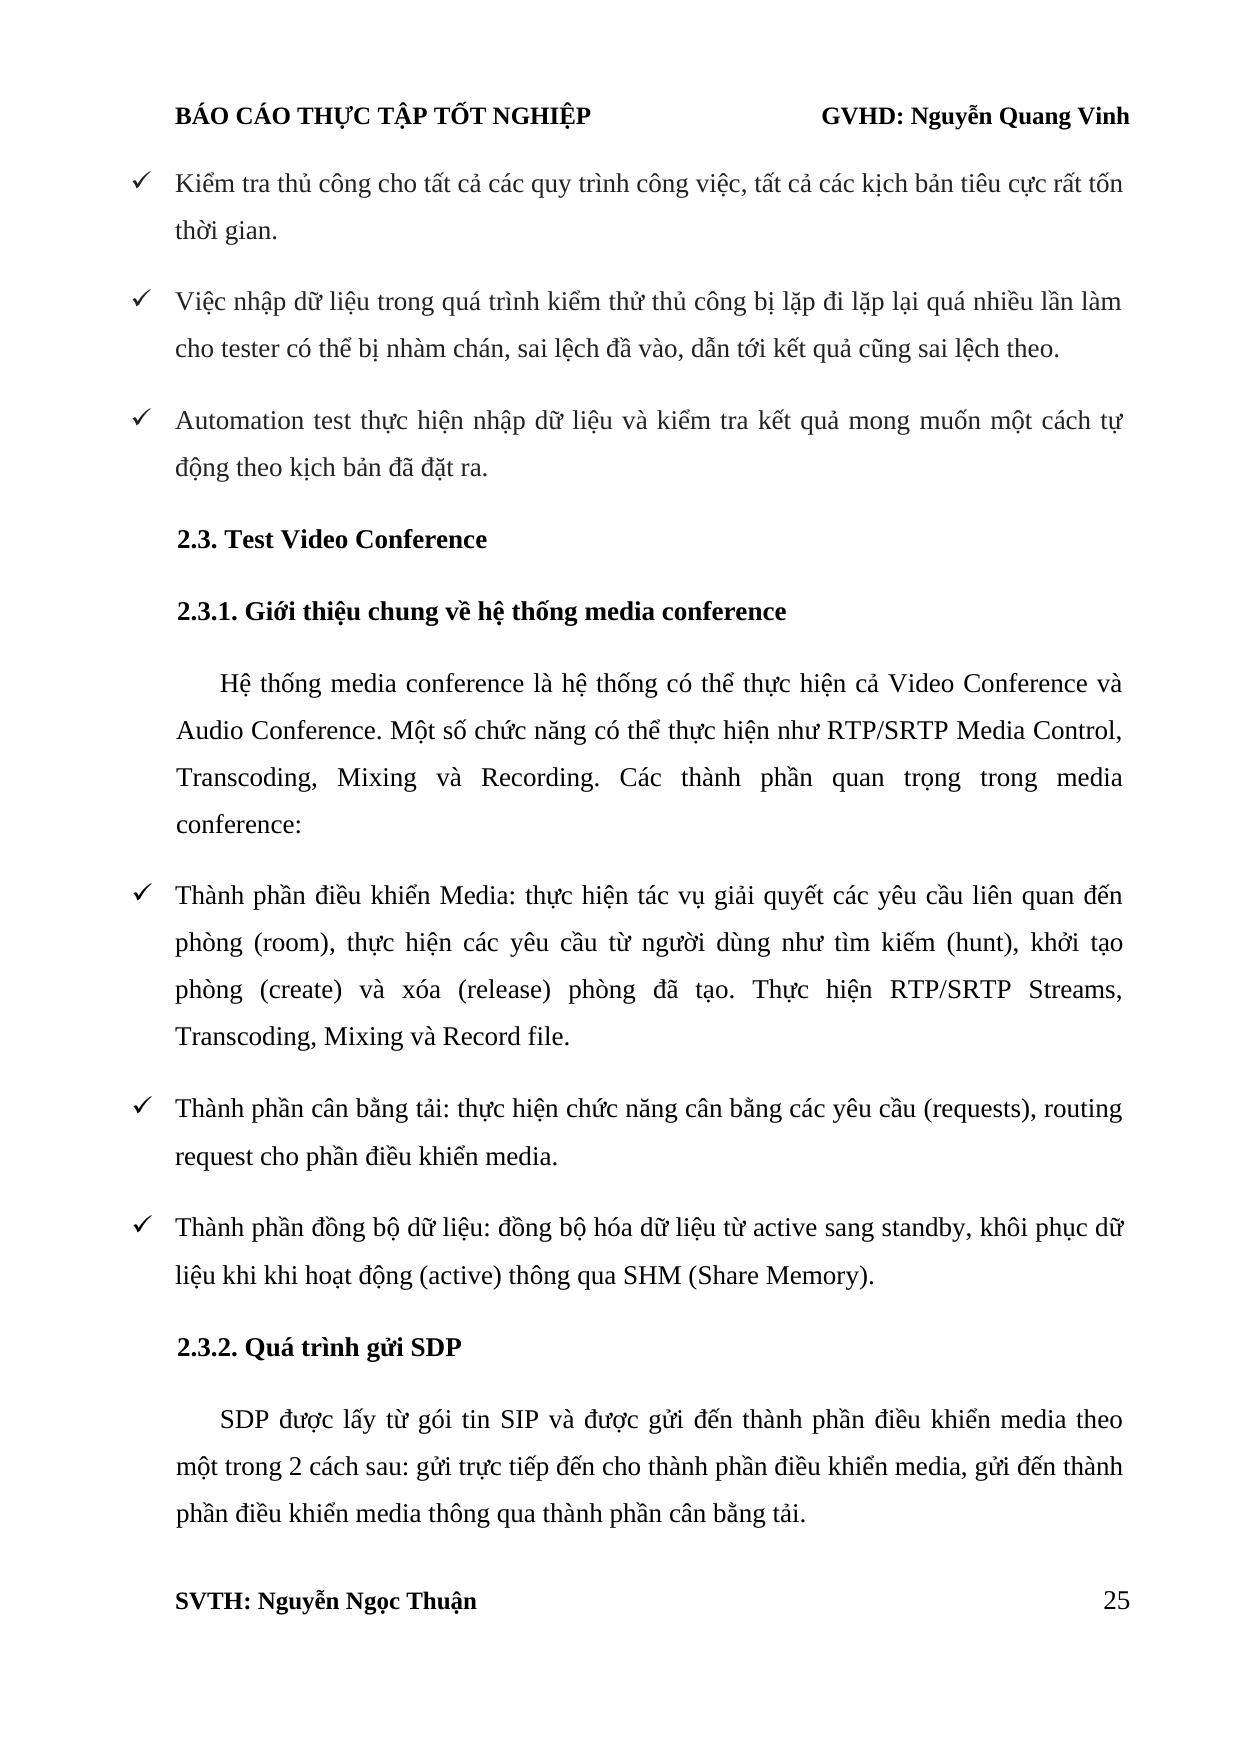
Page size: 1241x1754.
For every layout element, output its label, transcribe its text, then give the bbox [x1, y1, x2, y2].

subtitle 2.3.1. Giới thiệu chung về hệ thống media conference [177, 595, 1130, 626]
list Thành phần cân bằng tải: thực hiện chức năng cân bằng các yêu cầu (requests), routing request cho phần điều khiển media. [131, 1092, 1124, 1171]
list Việc nhập dữ liệu trong quá trình kiểm thử thủ công bị lặp đi lặp lại quá nhiều lần làm cho tester có thể bị nhàm chán, sai lệch đầ vào, dẫn tới kết quả cũng sai lệch theo. [130, 286, 1124, 364]
text SDP được lấy từ gói tin SIP và được gửi đến thành phần điều khiển media theo một trong 2 cách sau: gửi trực tiếp đến cho thành phần điều khiển media, gửi đến thành phần điều khiển media thông qua thành phần cân bằng tải. [176, 1403, 1124, 1528]
list Thành phần điều khiển Media: thực hiện tác vụ giải quyết các yêu cầu liên quan đến phòng (room), thực hiện các yêu cầu từ người dùng như tìm kiếm (hunt), khởi tạo phòng (create) và xóa (release) phòng đã tạo. Thực hiện RTP/SRTP Streams, Transcoding, Mixing và Record file. [131, 879, 1124, 1051]
list Thành phần đồng bộ dữ liệu: đồng bộ hóa dữ liệu từ active sang standby, khôi phục dữ liệu khi khi hoạt động (active) thông qua SHM (Share Memory). [131, 1212, 1124, 1290]
subtitle 2.3.2. Quá trình gửi SDP [177, 1331, 1130, 1362]
list Kiểm tra thủ công cho tất cả các quy trình công việc, tất cả các kịch bản tiêu cực rất tốn thời gian. [130, 167, 1124, 245]
text Hệ thống media conference là hệ thống có thể thực hiện cả Video Conference và Audio Conference. Một số chức năng có thể thực hiện như RTP/SRTP Media Control, Transcoding, Mixing và Recording. Các thành phần quan trọng trong media conference: [176, 667, 1124, 839]
list Automation test thực hiện nhập dữ liệu và kiểm tra kết quả mong muốn một cách tự động theo kịch bản đã đặt ra. [130, 404, 1124, 483]
subtitle 2.3. Test Video Conference [177, 523, 1130, 554]
